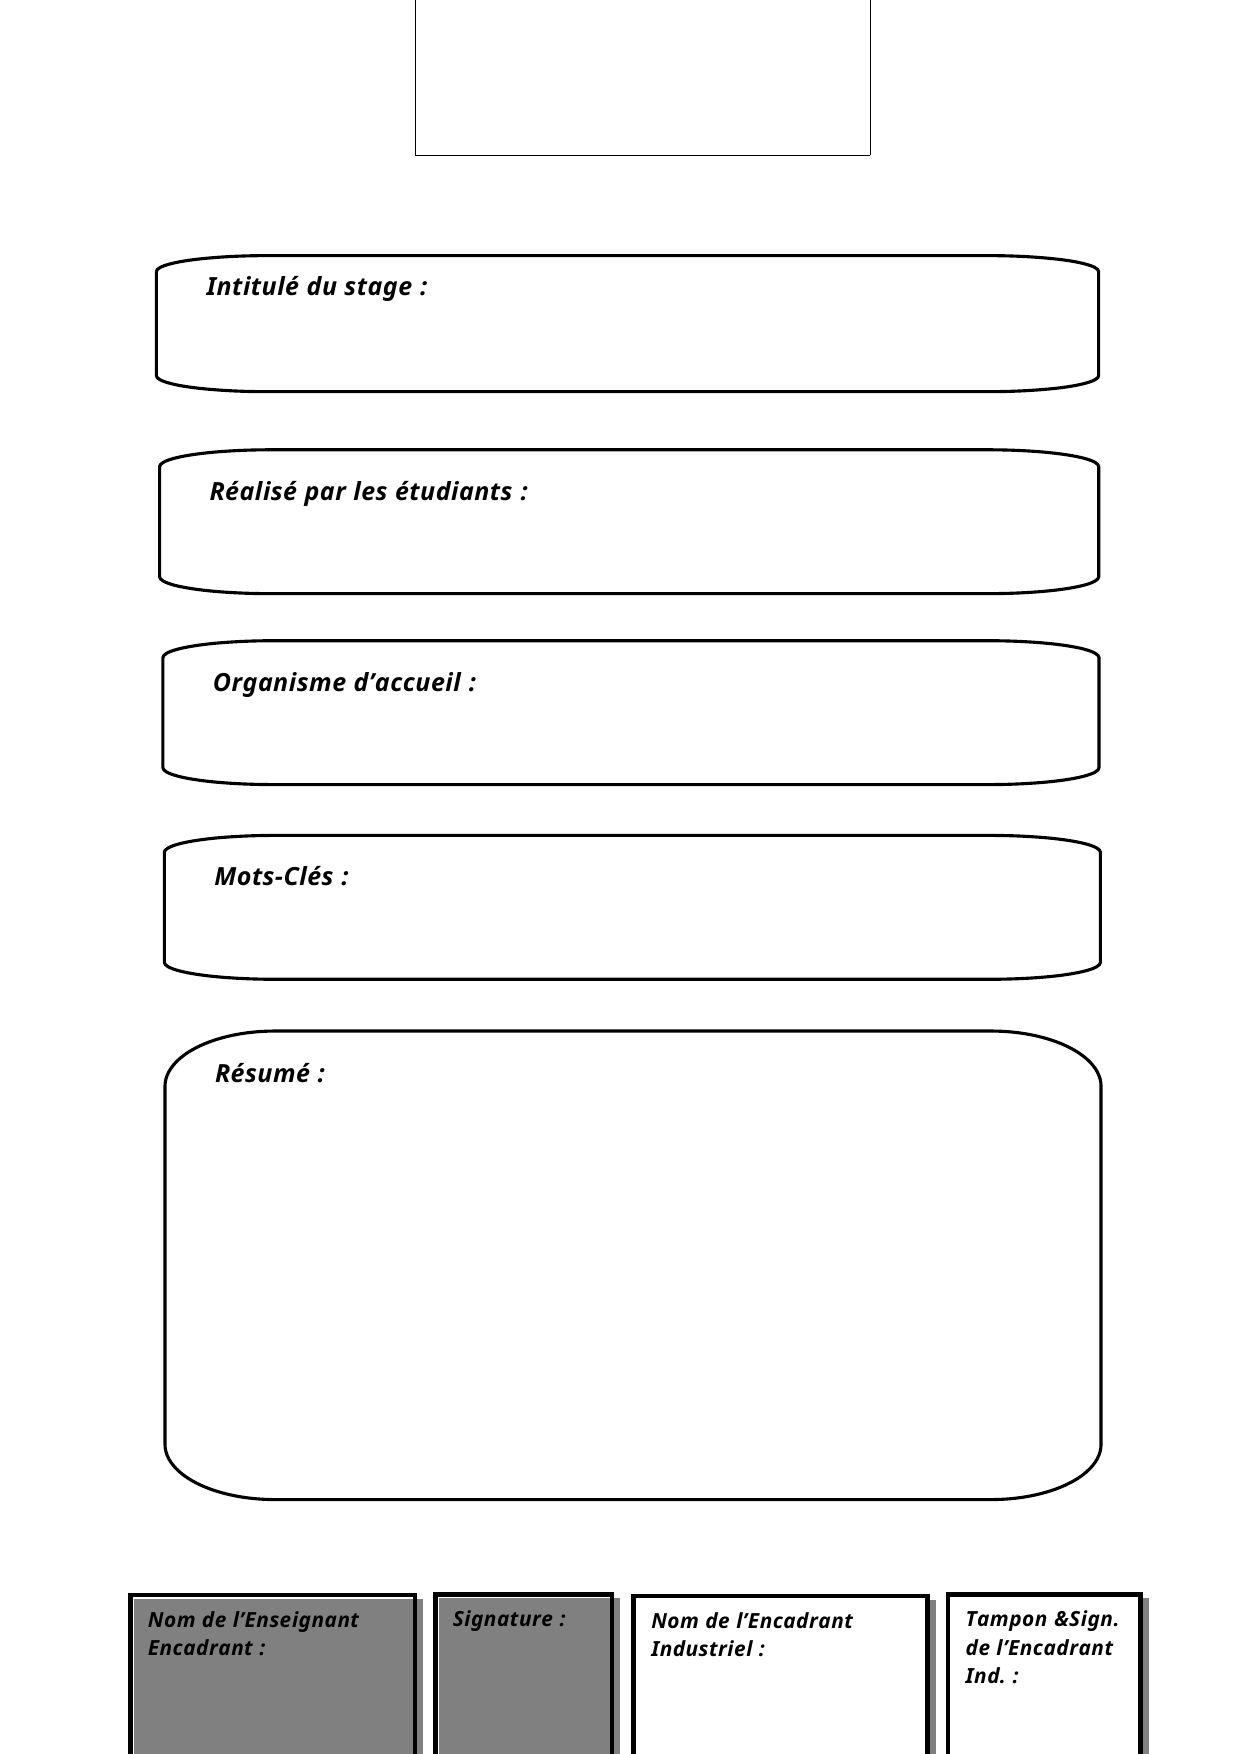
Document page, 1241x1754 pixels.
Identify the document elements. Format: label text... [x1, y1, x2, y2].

text Intitulé du stage : [206, 268, 1049, 302]
text Tampon &Sign. de l’Encadrant Ind. : [965, 1604, 1123, 1690]
text Mots-Clés : [214, 859, 1051, 893]
text Nom de l’Encadrant Industriel : [651, 1606, 909, 1663]
text Réalisé par les étudiants : [209, 473, 1049, 507]
text Organisme d’accueil : [213, 664, 1049, 698]
text Résumé : [215, 1056, 1051, 1090]
